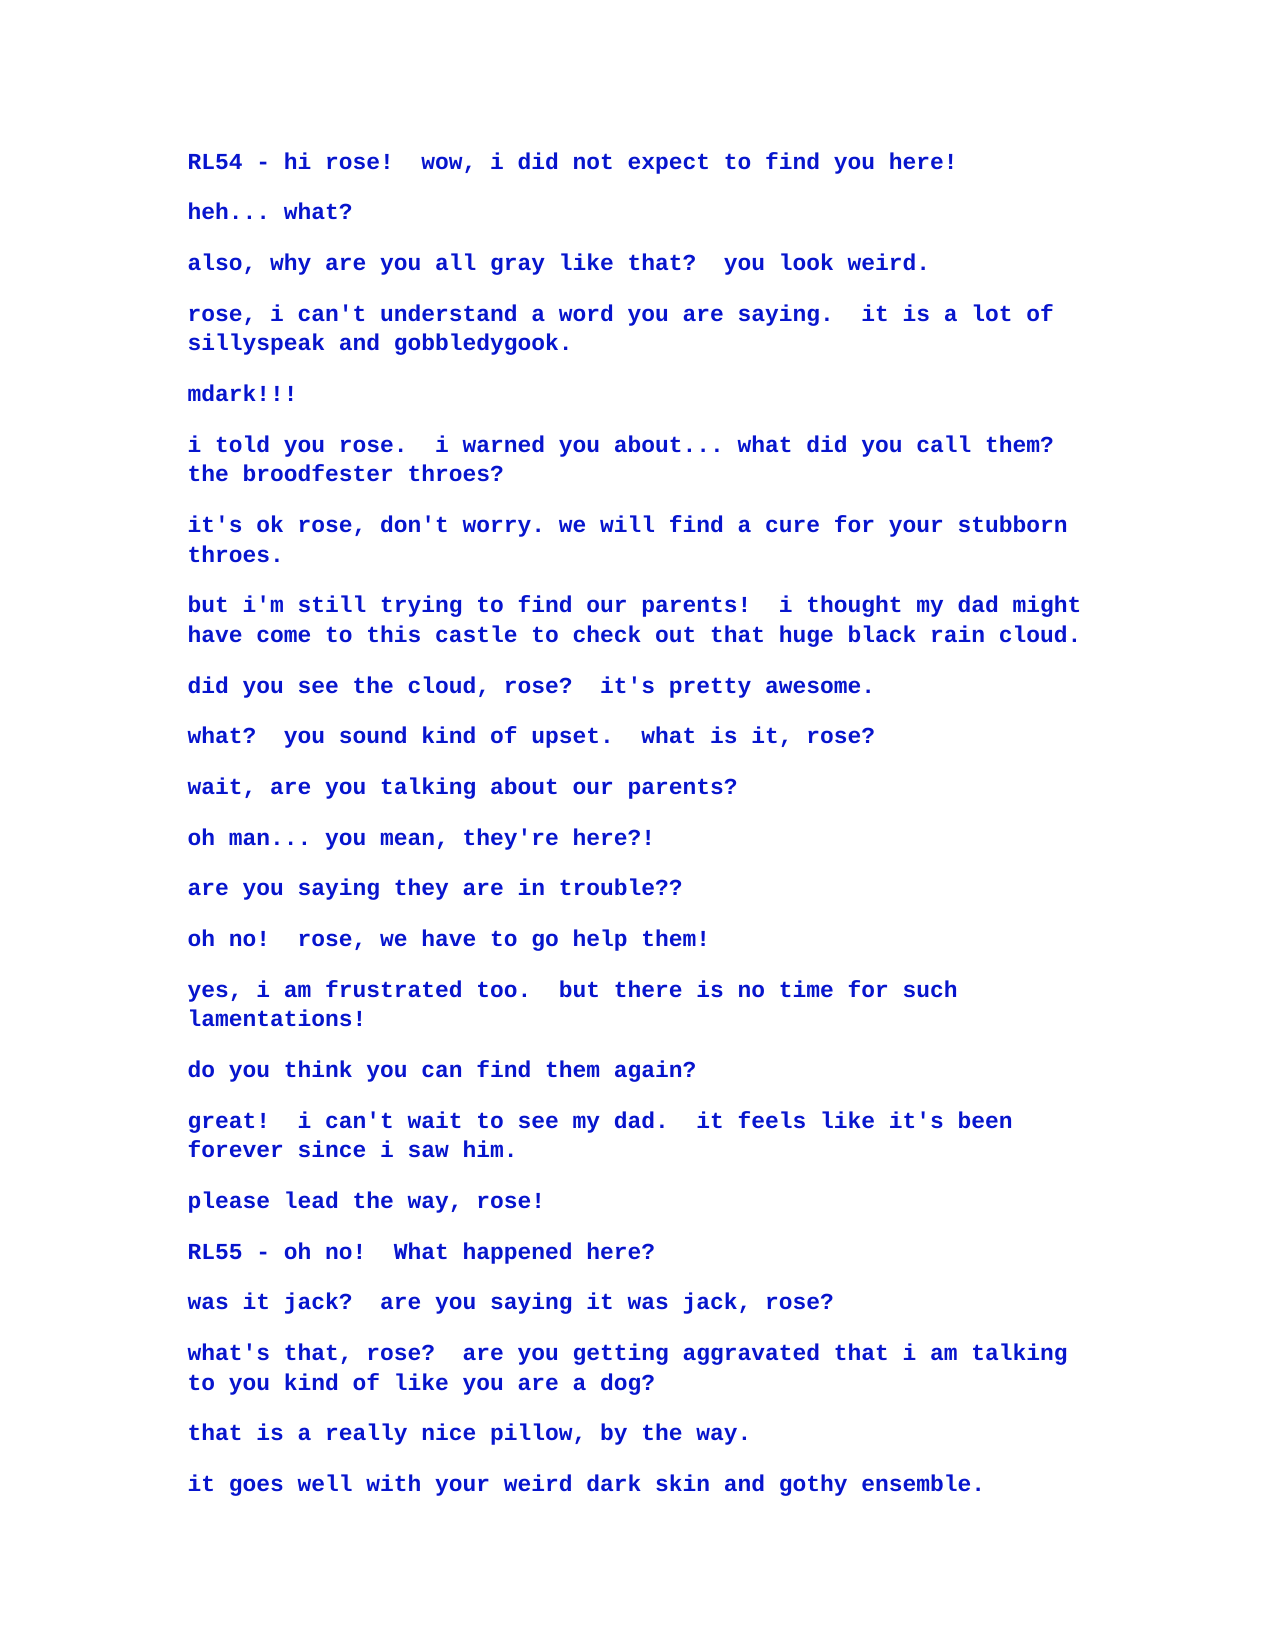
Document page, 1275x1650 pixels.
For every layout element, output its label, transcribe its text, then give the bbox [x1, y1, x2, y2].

text what's that, rose? are you getting aggravated that i am talking to you kind of like you are a dog? [187, 1341, 1087, 1397]
text great! i can't wait to see my dad. it feels like it's been forever since i saw him. [187, 1109, 1087, 1165]
text it's ok rose, don't worry. we will find a cure for your stubborn throes. [187, 513, 1087, 569]
text rose, i can't understand a word you are saying. it is a lot of sillyspeak and gobbledygook. [187, 302, 1087, 358]
text i told you rose. i warned you about... what did you call them? the broodfester throes? [187, 433, 1087, 489]
text was it jack? are you saying it was jack, rose? [187, 1291, 1087, 1317]
text but i'm still trying to find our parents! i thought my dad might have come to this castle to check out that huge black rain cloud. [187, 594, 1087, 649]
text wait, are you talking about our parents? [187, 775, 1087, 801]
text what? you sound kind of upset. what is it, rose? [187, 725, 1087, 751]
text heh... what? [187, 201, 1087, 227]
text please lead the way, rose! [187, 1189, 1087, 1215]
text also, why are you all gray like that? you look weird. [187, 251, 1087, 277]
text yes, i am frustrated too. but there is no time for such lamentations! [187, 978, 1087, 1034]
text that is a really nice pillow, by the way. [187, 1422, 1087, 1448]
text did you see the cloud, rose? it's pretty awesome. [187, 674, 1087, 700]
text do you think you can find them again? [187, 1058, 1087, 1084]
text RL55 - oh no! What happened here? [187, 1240, 1087, 1266]
text oh no! rose, we have to go help them! [187, 927, 1087, 953]
text RL54 - hi rose! wow, i did not expect to find you here! [187, 150, 1087, 176]
text are you saying they are in trouble?? [187, 877, 1087, 903]
text oh man... you mean, they're here?! [187, 826, 1087, 852]
text it goes well with your weird dark skin and gothy ensemble. [187, 1472, 1087, 1498]
text mdark!!! [187, 382, 1087, 408]
